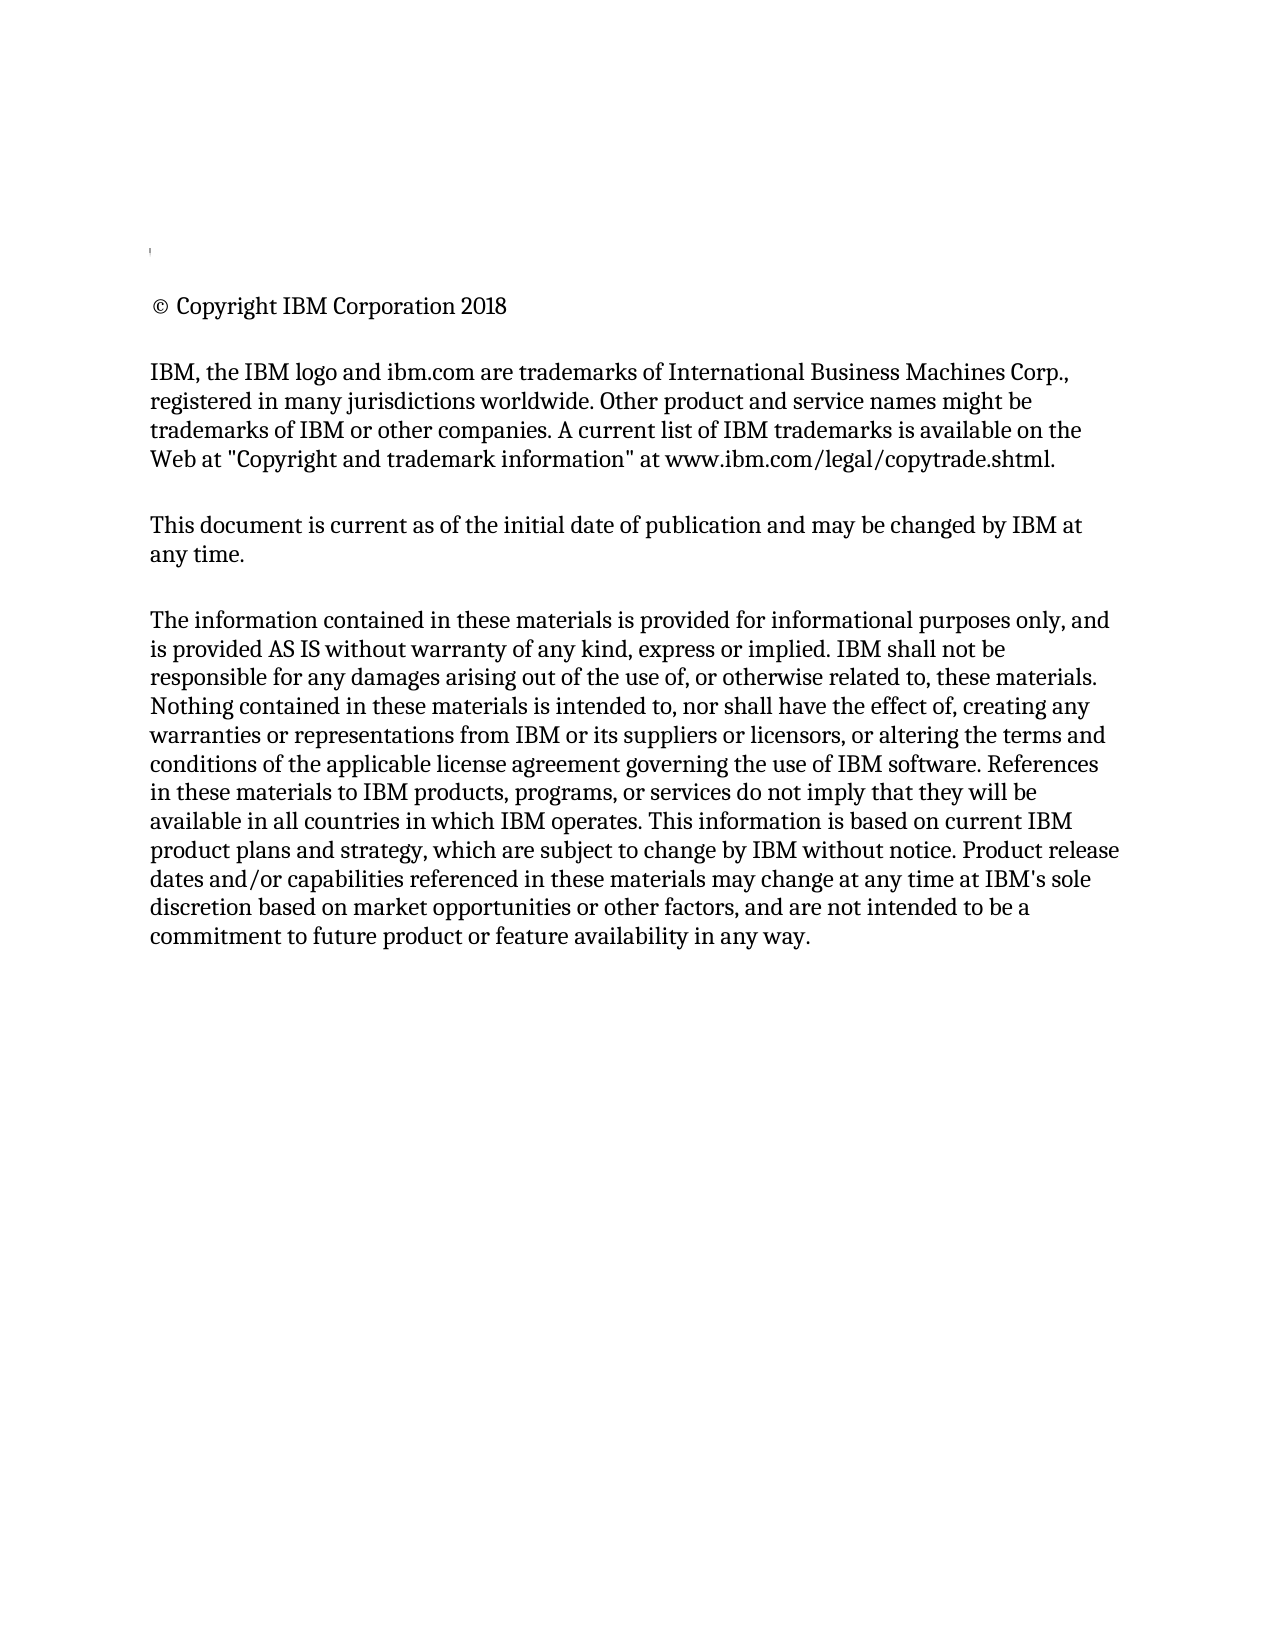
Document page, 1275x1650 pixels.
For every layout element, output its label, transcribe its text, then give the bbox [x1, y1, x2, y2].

text This document is current as of the initial date of publication and may be changed by IBM at any time. [150, 511, 1125, 568]
text The information contained in these materials is provided for informational purposes only, and is provided AS IS without warranty of any kind, express or implied. IBM shall not be responsible for any damages arising out of the use of, or otherwise related to, these materials. Nothing contained in these materials is intended to, nor shall have the effect of, creating any warranties or representations from IBM or its suppliers or licensors, or altering the terms and conditions of the applicable license agreement governing the use of IBM software. References in these materials to IBM products, programs, or services do not imply that they will be available in all countries in which IBM operates. This information is based on current IBM product plans and strategy, which are subject to change by IBM without notice. Product release dates and/or capabilities referenced in these materials may change at any time at IBM's sole discretion based on market opportunities or other factors, and are not intended to be a commitment to future product or feature availability in any way. [150, 606, 1125, 951]
text © Copyright IBM Corporation 2018 [150, 292, 1125, 321]
text IBM, the IBM logo and ibm.com are trademarks of International Business Machines Corp., registered in many jurisdictions worldwide. Other product and service names might be trademarks of IBM or other companies. A current list of IBM trademarks is available on the Web at "Copyright and trademark information" at www.ibm.com/legal/copytrade.shtml. [150, 358, 1125, 473]
